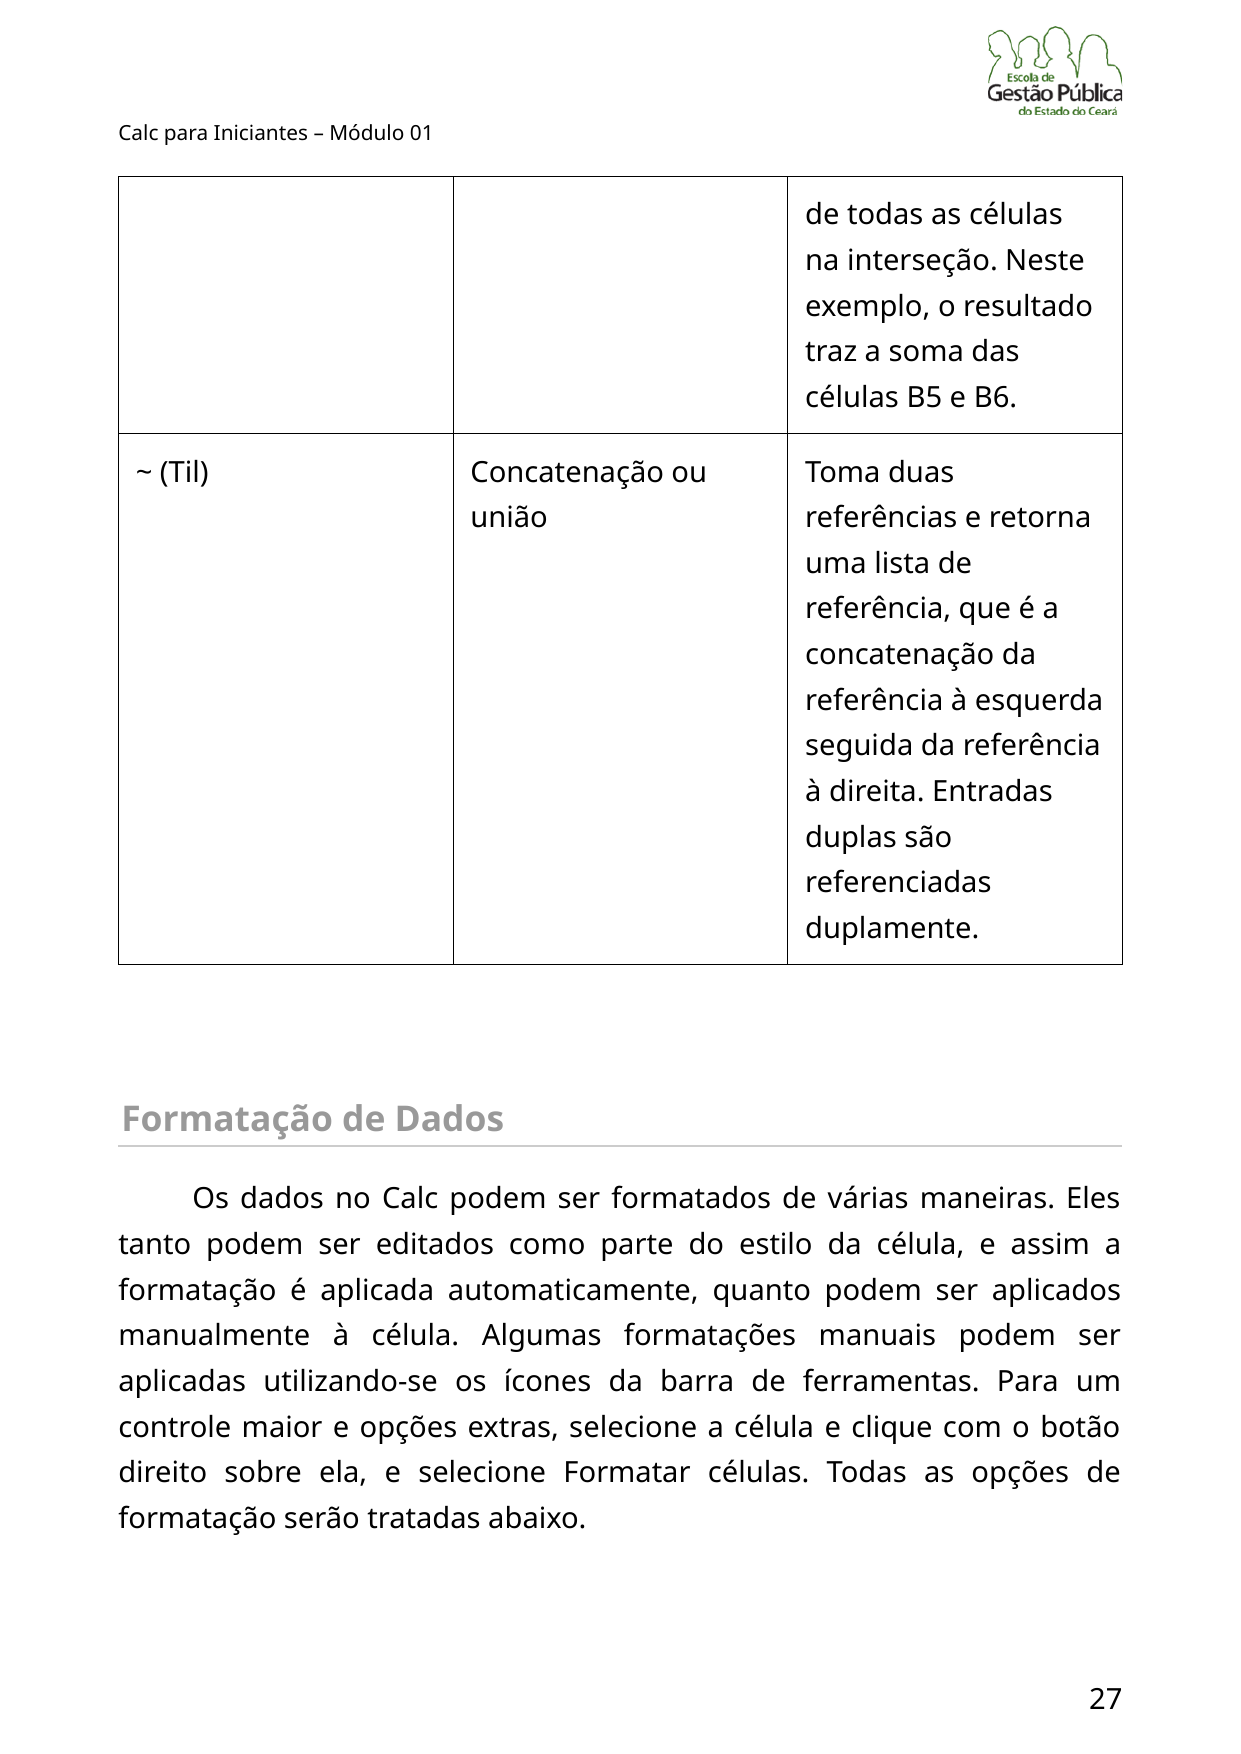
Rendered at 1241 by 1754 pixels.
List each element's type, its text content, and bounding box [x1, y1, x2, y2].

table_cell [119, 177, 453, 433]
table_cell de todas as células na interseção. Neste exemplo, o resultado traz a soma das células B5 e B6. [788, 177, 1122, 433]
table_cell ~ (Til) [119, 434, 453, 964]
table_cell Concatenação ou união [454, 434, 787, 964]
table_cell Toma duas referências e retorna uma lista de referência, que é a concatenação da referência à esquerda seguida da referência à direita. Entradas duplas são referenciadas duplamente. [788, 434, 1122, 964]
table_cell [454, 177, 787, 433]
subtitle Formatação de Dados [118, 1091, 1122, 1145]
text Os dados no Calc podem ser formatados de várias maneiras. Eles tanto podem ser editados como parte do estilo da célula, e assim a formatação é aplicada automaticamente, quanto podem ser aplicados manualmente à célula. Algumas formatações manuais podem ser aplicadas utilizando-se os ícones da barra de ferramentas. Para um controle maior e opções extras, selecione a célula e clique com o botão direito sobre ela, e selecione Formatar células. Todas as opções de formatação serão tratadas abaixo. [118, 1178, 1122, 1537]
picture [118, 26, 1123, 115]
